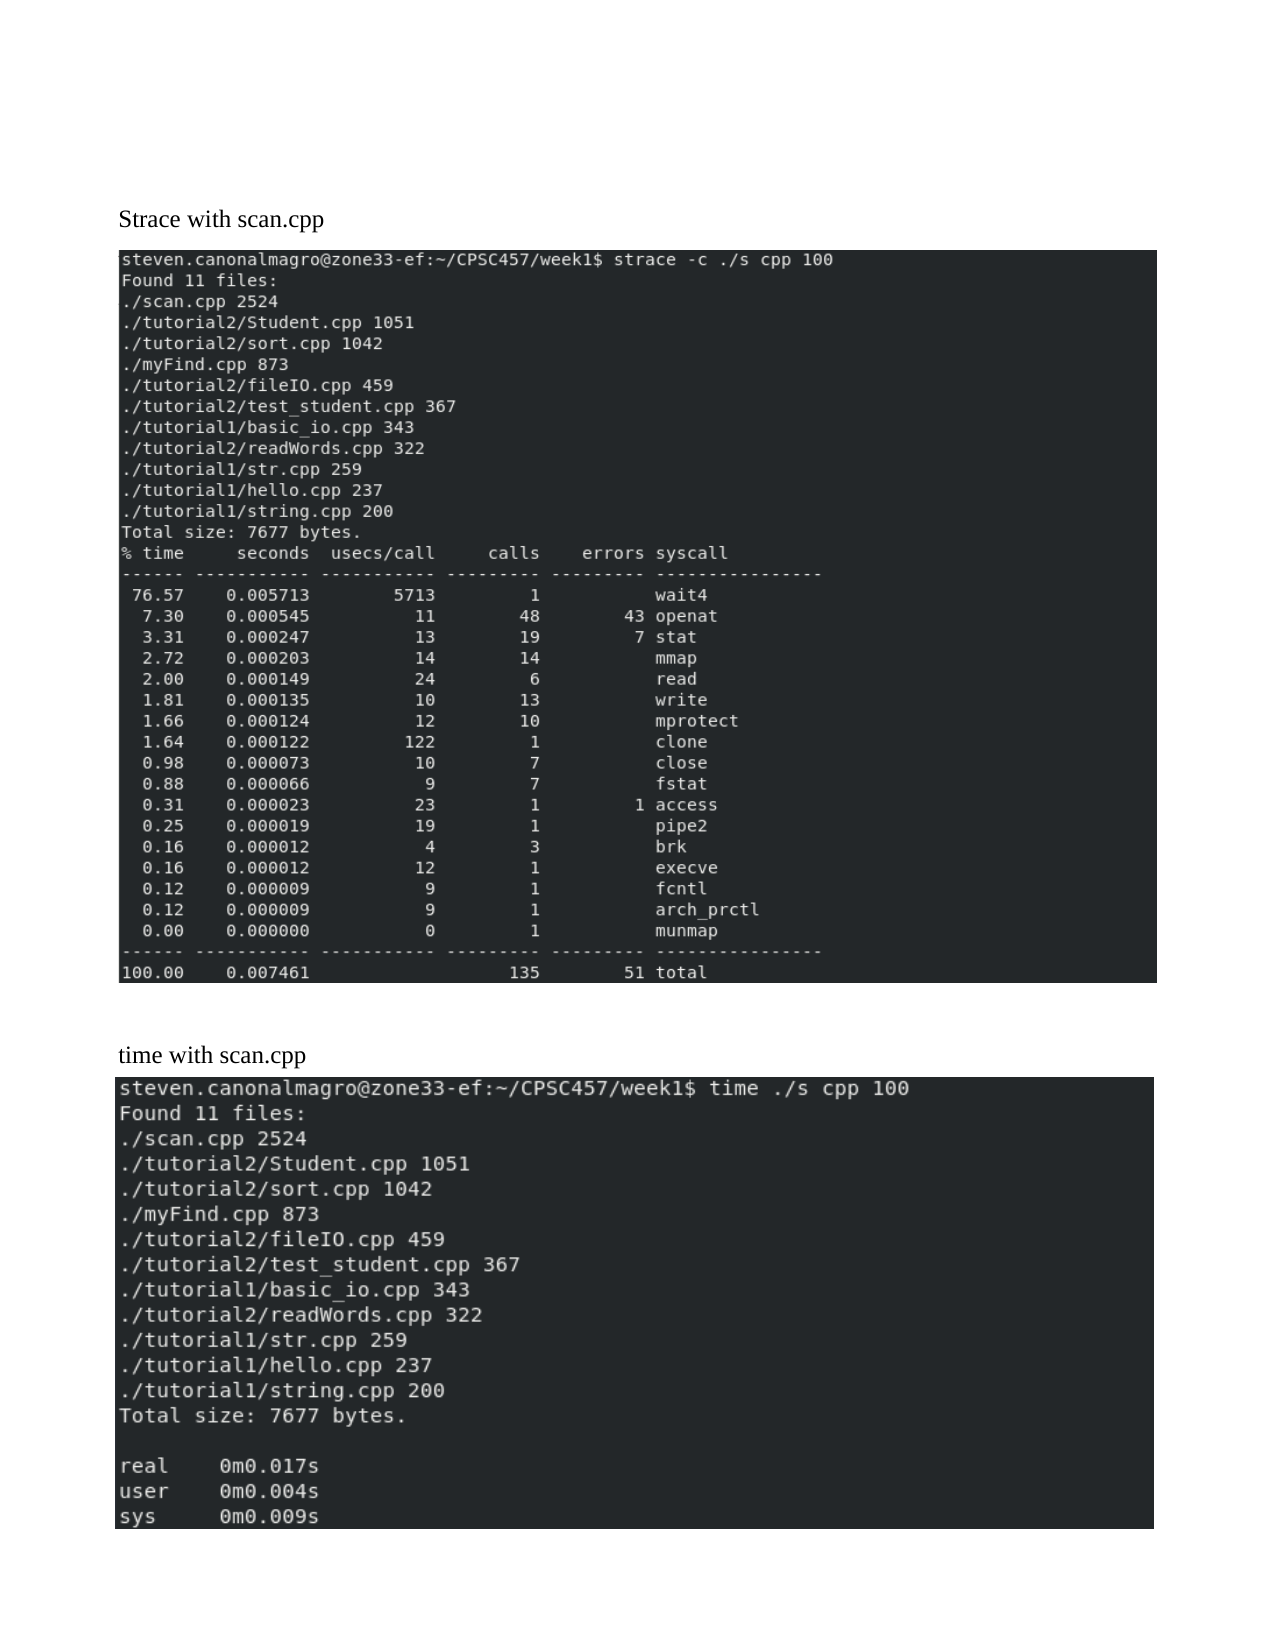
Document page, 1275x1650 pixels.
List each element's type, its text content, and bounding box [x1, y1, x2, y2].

picture [118, 250, 1157, 983]
picture [115, 1077, 1154, 1529]
text Strace with scan.cpp [118, 204, 1157, 233]
text time with scan.cpp [118, 1040, 1157, 1069]
